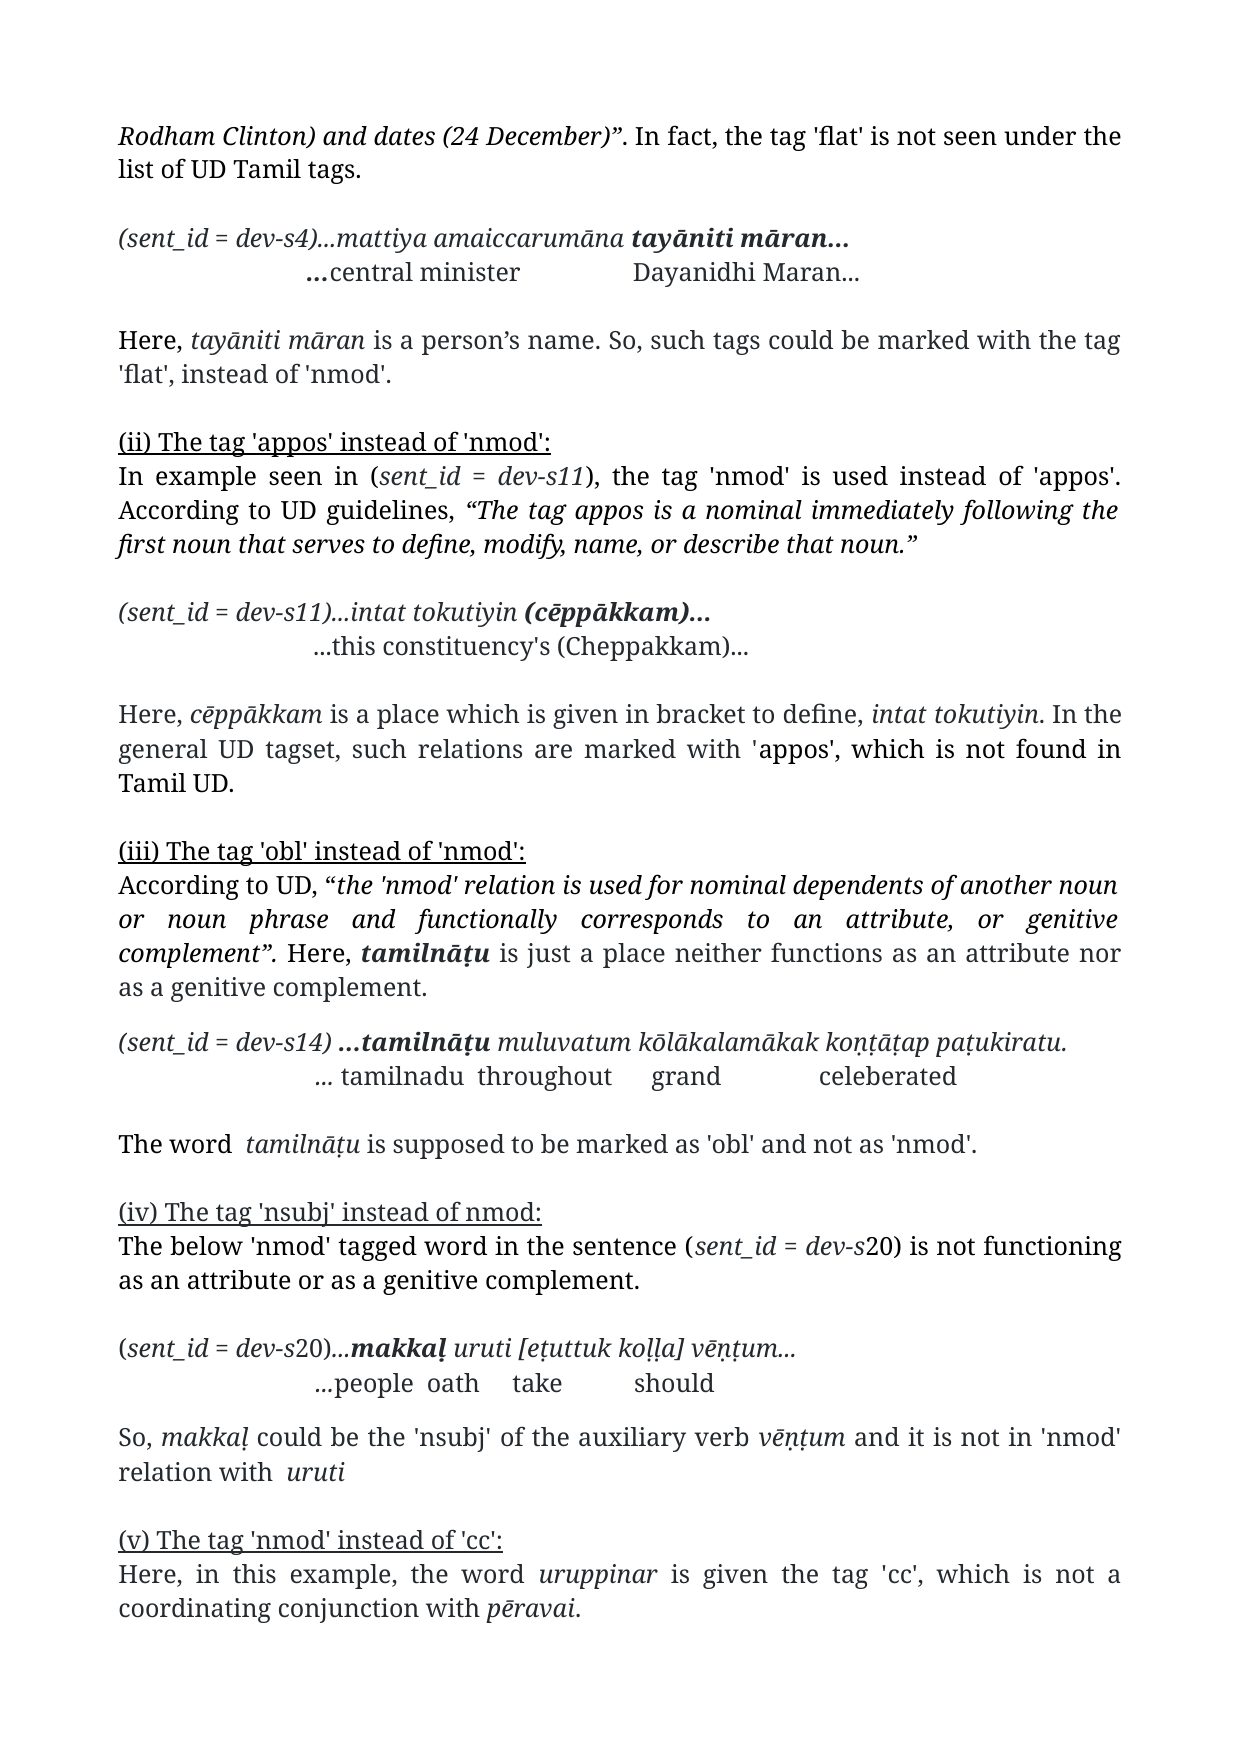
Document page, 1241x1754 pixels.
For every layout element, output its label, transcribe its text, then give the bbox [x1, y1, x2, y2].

text ... tamilnadu throughout grand celeberated [118, 1059, 1122, 1093]
list ...people oath take should [118, 1365, 1122, 1399]
list The word tamilnāṭu is supposed to be marked as 'obl' and not as 'nmod'. [118, 1127, 1122, 1161]
list (iii) The tag 'obl' instead of 'nmod': [118, 833, 1122, 867]
list Here, cēppākkam is a place which is given in bracket to define, intat tokutiyin. In the general UD tagset, such relations are marked with 'appos', which is not found in Tamil UD. [118, 697, 1122, 799]
list (sent_id = dev-s4)...mattiya amaiccarumāna tayāniti māran... [118, 220, 1122, 254]
list (sent_id = dev-s20)...makkaḷ uruti [eṭuttuk koḷḷa] vēṇṭum... [118, 1331, 1122, 1365]
list According to UD, “the 'nmod' relation is used for nominal dependents of another noun or noun phrase and functionally corresponds to an attribute, or genitive complement”. Here, tamilnāṭu is just a place neither functions as an attribute nor as a genitive complement. [118, 867, 1122, 1004]
list ...central minister Dayanidhi Maran... [118, 254, 1122, 288]
text (sent_id = dev-s14) ...tamilnāṭu muluvatum kōlākalamākak koṇṭāṭap paṭukiratu. [118, 1024, 1122, 1059]
list The below 'nmod' tagged word in the sentence (sent_id = dev-s20) is not functioning as an attribute or as a genitive complement. [118, 1229, 1122, 1297]
list (v) The tag 'nmod' instead of 'cc': [118, 1522, 1122, 1556]
list In example seen in (sent_id = dev-s11), the tag 'nmod' is used instead of 'appos'. According to UD guidelines, “The tag appos is a nominal immediately following the first noun that serves to define, modify, name, or describe that noun.” [118, 459, 1122, 561]
list Here, in this example, the word uruppinar is given the tag 'cc', which is not a coordinating conjunction with pēravai. [118, 1556, 1122, 1624]
list (iv) The tag 'nsubj' instead of nmod: [118, 1195, 1122, 1229]
text So, makkaḷ could be the 'nsubj' of the auxiliary verb vēṇṭum and it is not in 'nmod' relation with uruti [118, 1420, 1122, 1488]
list (sent_id = dev-s11)...intat tokutiyin (cēppākkam)... [118, 595, 1122, 629]
list ...this constituency's (Cheppakkam)... [118, 629, 1122, 663]
list Rodham Clinton) and dates (24 December)”. In fact, the tag 'flat' is not seen under the list of UD Tamil tags. [118, 118, 1122, 186]
list (ii) The tag 'appos' instead of 'nmod': [118, 425, 1122, 459]
list Here, tayāniti māran is a person’s name. So, such tags could be marked with the tag 'flat', instead of 'nmod'. [118, 322, 1122, 391]
